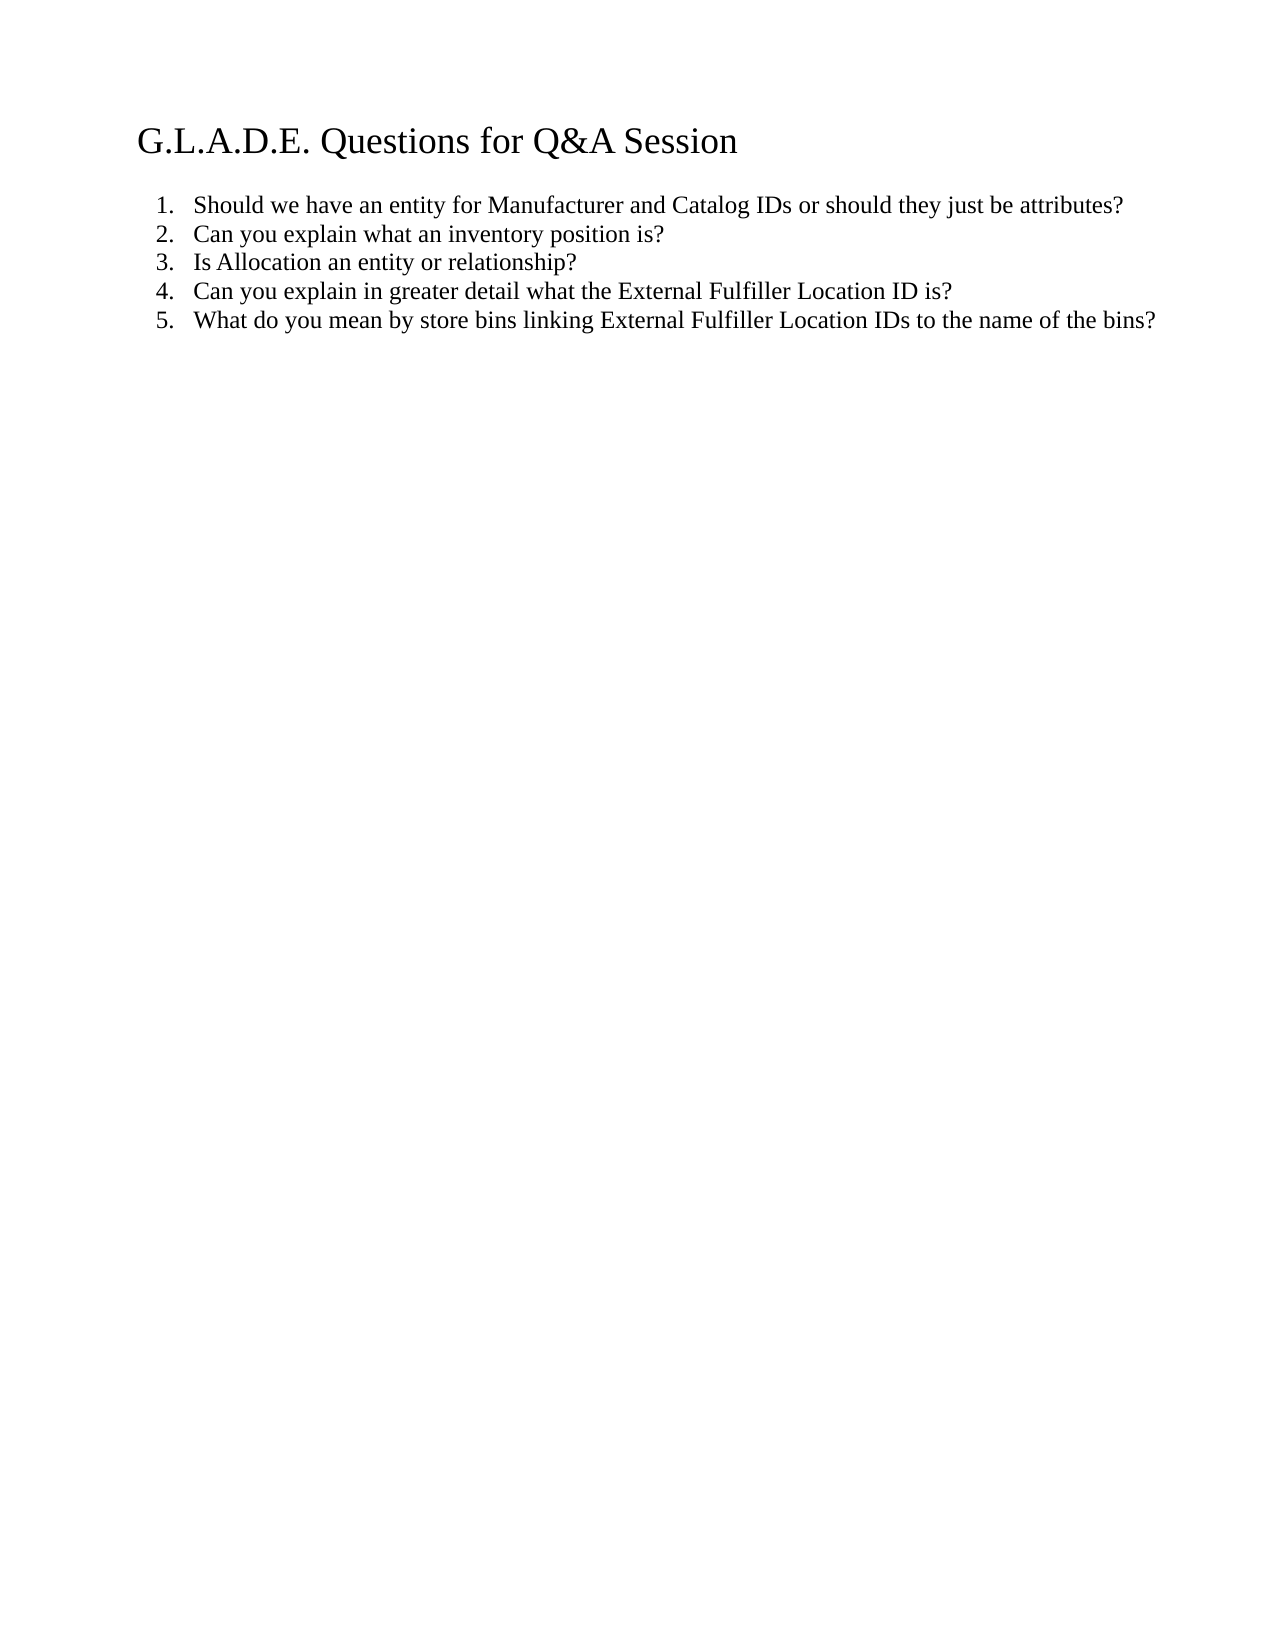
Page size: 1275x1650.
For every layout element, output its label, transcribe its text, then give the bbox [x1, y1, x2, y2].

list Should we have an entity for Manufacturer and Catalog IDs or should they just be attributes? [156, 190, 1157, 219]
list Can you explain in greater detail what the External Fulfiller Location ID is? [156, 276, 1157, 305]
text G.L.A.D.E. Questions for Q&A Session [118, 118, 1157, 161]
list What do you mean by store bins linking External Fulfiller Location IDs to the name of the bins? [156, 305, 1157, 334]
list Is Allocation an entity or relationship? [156, 247, 1157, 276]
list Can you explain what an inventory position is? [156, 219, 1157, 247]
